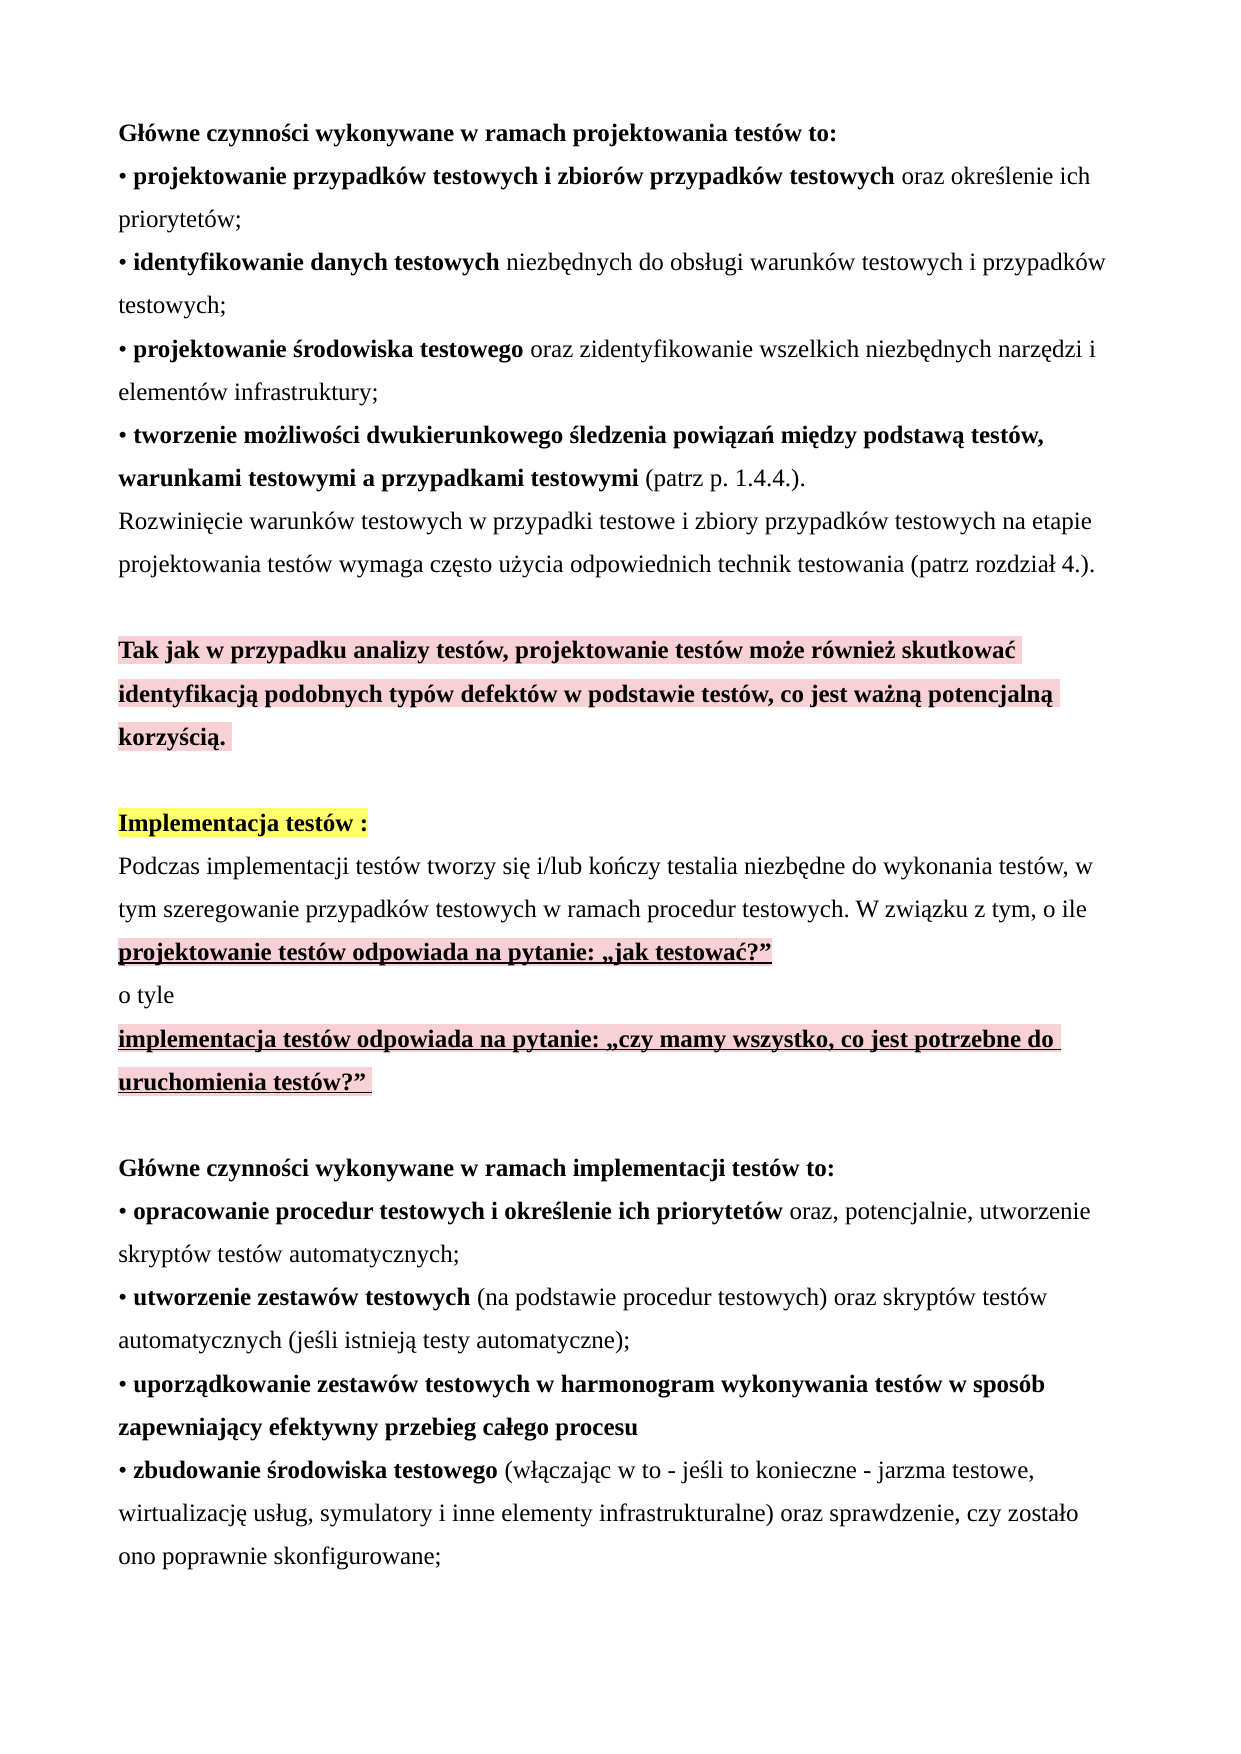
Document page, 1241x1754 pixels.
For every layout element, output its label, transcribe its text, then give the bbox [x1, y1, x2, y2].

text • opracowanie procedur testowych i określenie ich priorytetów oraz, potencjalnie, utworzenie skryptów testów automatycznych; [118, 1196, 1122, 1268]
text o tyle [118, 981, 1122, 1009]
text • projektowanie przypadków testowych i zbiorów przypadków testowych oraz określenie ich priorytetów; [118, 161, 1122, 233]
text Podczas implementacji testów tworzy się i/lub kończy testalia niezbędne do wykonania testów, w tym szeregowanie przypadków testowych w ramach procedur testowych. W związku z tym, o ile projektowanie testów odpowiada na pytanie: „jak testować?” [118, 851, 1122, 966]
text • projektowanie środowiska testowego oraz zidentyfikowanie wszelkich niezbędnych narzędzi i elementów infrastruktury; [118, 334, 1122, 406]
text • identyfikowanie danych testowych niezbędnych do obsługi warunków testowych i przypadków testowych; [118, 247, 1122, 319]
text Tak jak w przypadku analizy testów, projektowanie testów może również skutkować identyfikacją podobnych typów defektów w podstawie testów, co jest ważną potencjalną korzyścią. [118, 636, 1122, 751]
text Główne czynności wykonywane w ramach implementacji testów to: [118, 1153, 1122, 1182]
text • tworzenie możliwości dwukierunkowego śledzenia powiązań między podstawą testów, warunkami testowymi a przypadkami testowymi (patrz p. 1.4.4.). [118, 420, 1122, 492]
text • utworzenie zestawów testowych (na podstawie procedur testowych) oraz skryptów testów automatycznych (jeśli istnieją testy automatyczne); [118, 1282, 1122, 1354]
text Główne czynności wykonywane w ramach projektowania testów to: [118, 118, 1122, 147]
text • uporządkowanie zestawów testowych w harmonogram wykonywania testów w sposób zapewniający efektywny przebieg całego procesu [118, 1369, 1122, 1441]
text • zbudowanie środowiska testowego (włączając w to - jeśli to konieczne - jarzma testowe, wirtualizację usług, symulatory i inne elementy infrastrukturalne) oraz sprawdzenie, czy zostało ono poprawnie skonfigurowane; [118, 1455, 1122, 1570]
text Implementacja testów : [118, 808, 1122, 837]
text Rozwinięcie warunków testowych w przypadki testowe i zbiory przypadków testowych na etapie projektowania testów wymaga często użycia odpowiednich technik testowania (patrz rozdział 4.). [118, 506, 1122, 578]
text implementacja testów odpowiada na pytanie: „czy mamy wszystko, co jest potrzebne do uruchomienia testów?” [118, 1024, 1122, 1096]
